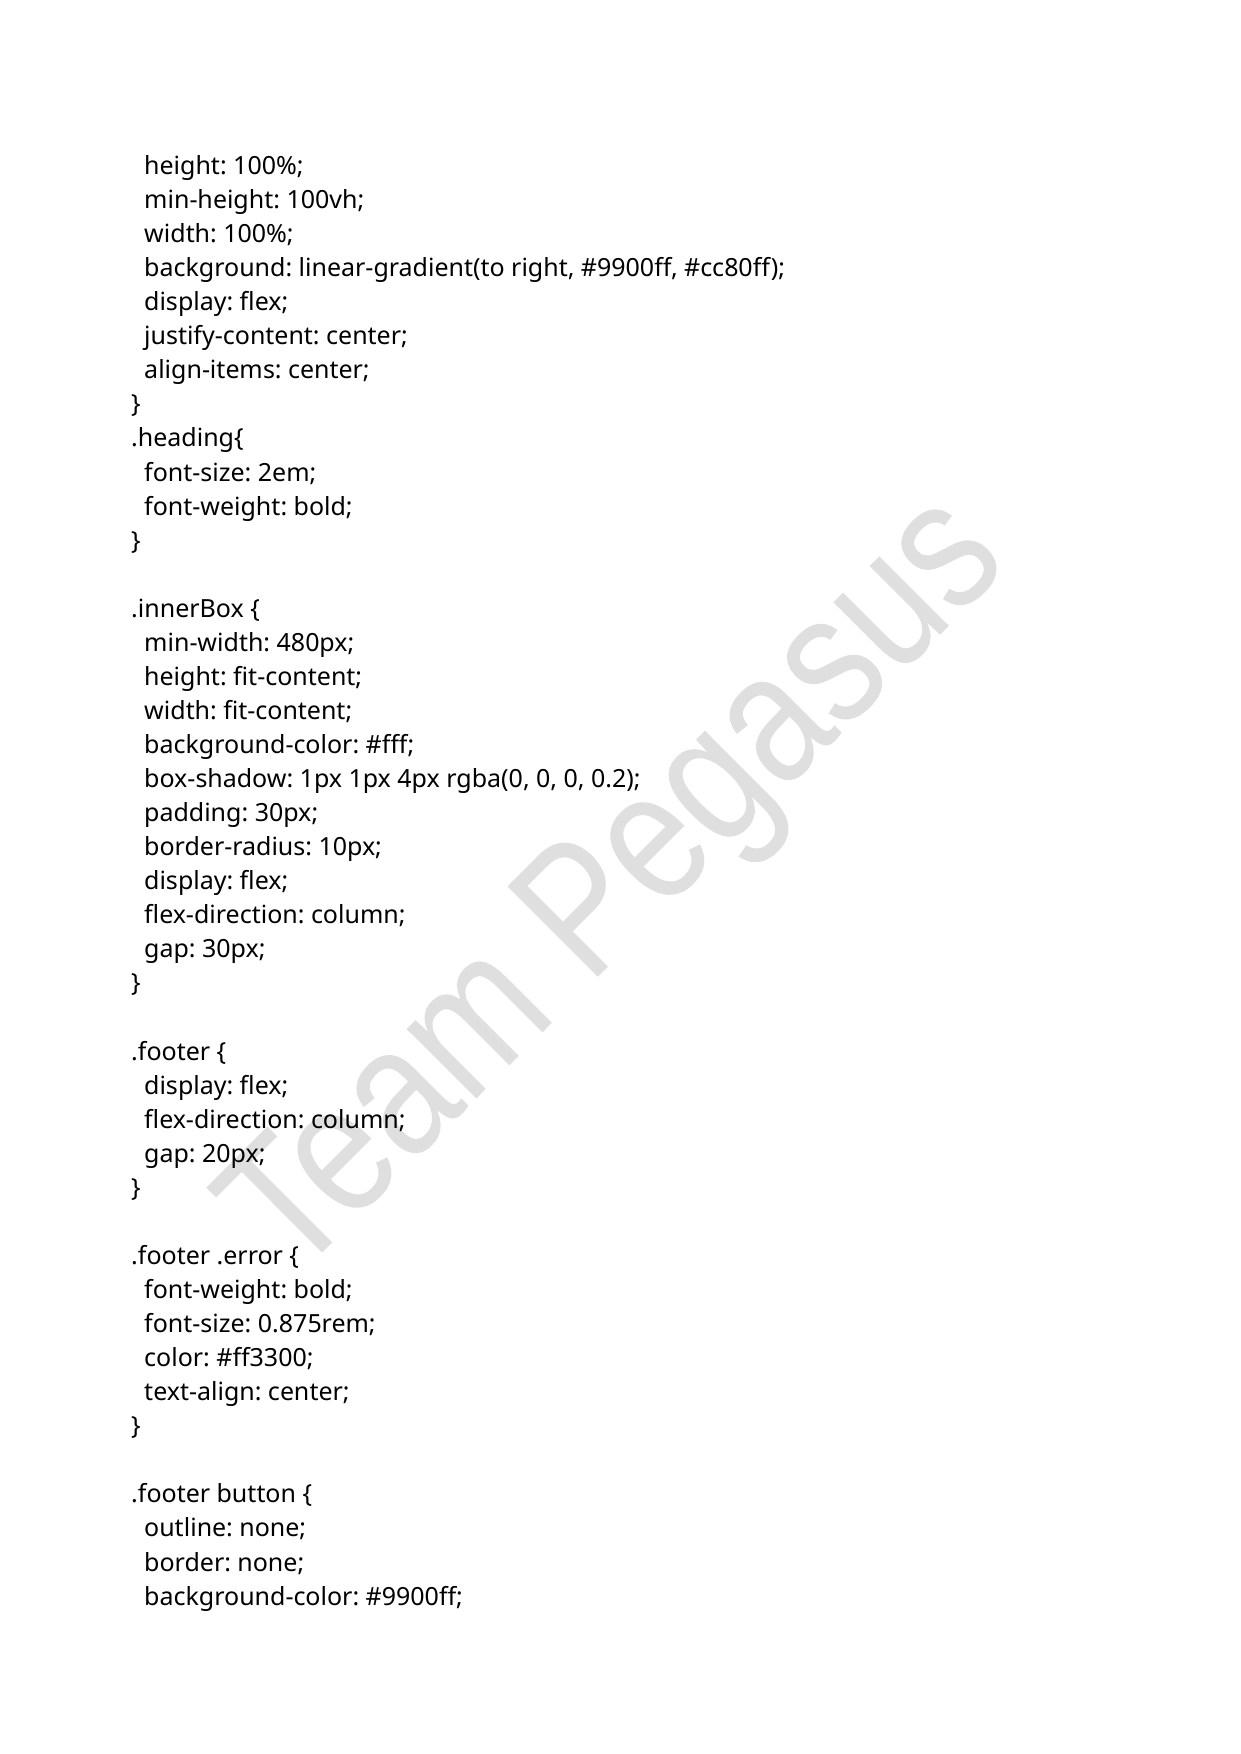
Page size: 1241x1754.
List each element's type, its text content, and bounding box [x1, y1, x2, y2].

text [493, 965, 1122, 999]
text [868, 658, 1122, 693]
text background: linear-gradient(to right, #9900ff, #cc80ff); [118, 250, 1122, 284]
text font-size: 2em; [118, 454, 1122, 488]
text [466, 977, 508, 999]
text [574, 931, 1122, 965]
text gap: 20px; [311, 1135, 351, 1169]
text [375, 1169, 1122, 1203]
text display: flex; [118, 1067, 365, 1101]
text [757, 829, 1122, 863]
text height: fit-content; [118, 658, 869, 693]
text [771, 795, 1122, 829]
text justify-content: center; [118, 318, 1122, 352]
text [800, 624, 889, 658]
text [694, 795, 746, 822]
text } [118, 386, 1122, 420]
text [529, 863, 591, 897]
text } [118, 1408, 1122, 1442]
text [332, 1169, 378, 1194]
text [787, 693, 1122, 727]
text [743, 696, 780, 727]
text outline: none; [118, 1510, 1122, 1544]
text .footer button { [118, 1476, 1122, 1510]
text [540, 897, 586, 920]
text gap: 20px; [343, 1135, 1122, 1169]
text width: 100%; [118, 216, 1122, 250]
text [914, 590, 1122, 624]
text color: #ff3300; [118, 1340, 1122, 1374]
text .innerBox { [118, 590, 921, 624]
text width: fit-content; [118, 693, 739, 727]
text [624, 829, 662, 856]
text [770, 727, 805, 761]
text [915, 522, 1122, 556]
text [575, 897, 1122, 931]
text min-width: 480px; [118, 624, 813, 658]
text flex-direction: column; [439, 1101, 1122, 1135]
text flex-direction: column; [118, 897, 551, 931]
text } [118, 1169, 271, 1203]
text background-color: #9900ff; [118, 1578, 1122, 1612]
text .footer .error { [118, 1238, 1122, 1272]
text [435, 1033, 1122, 1067]
text gap: 20px; [253, 1135, 303, 1169]
text [737, 761, 1122, 795]
text [649, 829, 774, 863]
text gap: 30px; [118, 931, 585, 965]
text [683, 761, 743, 795]
text flex-direction: column; [118, 1101, 389, 1135]
text [921, 624, 1122, 658]
text font-size: 0.875rem; [118, 1306, 1122, 1340]
text [812, 727, 1122, 761]
text padding: 30px; [118, 795, 707, 829]
text align-items: center; [118, 352, 1122, 386]
text display: flex; [118, 863, 529, 897]
text text-align: center; [118, 1374, 1122, 1408]
text border-radius: 10px; [118, 829, 620, 863]
text } [118, 522, 910, 556]
text display: flex; [118, 284, 1122, 318]
text flex-direction: column; [397, 1101, 431, 1135]
text [260, 1169, 337, 1203]
text min-height: 100vh; [118, 182, 1122, 216]
text font-weight: bold; [118, 488, 1122, 522]
text [876, 624, 922, 648]
text box-shadow: 1px 1px 4px rgba(0, 0, 0, 0.2); [118, 761, 675, 795]
text } [118, 965, 467, 999]
text font-weight: bold; [118, 1272, 1122, 1306]
text [414, 1067, 1122, 1101]
text height: 100%; [118, 148, 1122, 182]
text [370, 1069, 407, 1101]
text border: none; [118, 1544, 1122, 1578]
text gap: 20px; [118, 1135, 257, 1169]
text background-color: #fff; [118, 727, 763, 761]
text [600, 863, 1122, 897]
text .heading{ [118, 420, 1122, 454]
text [748, 799, 774, 829]
text .footer { [118, 1033, 443, 1067]
